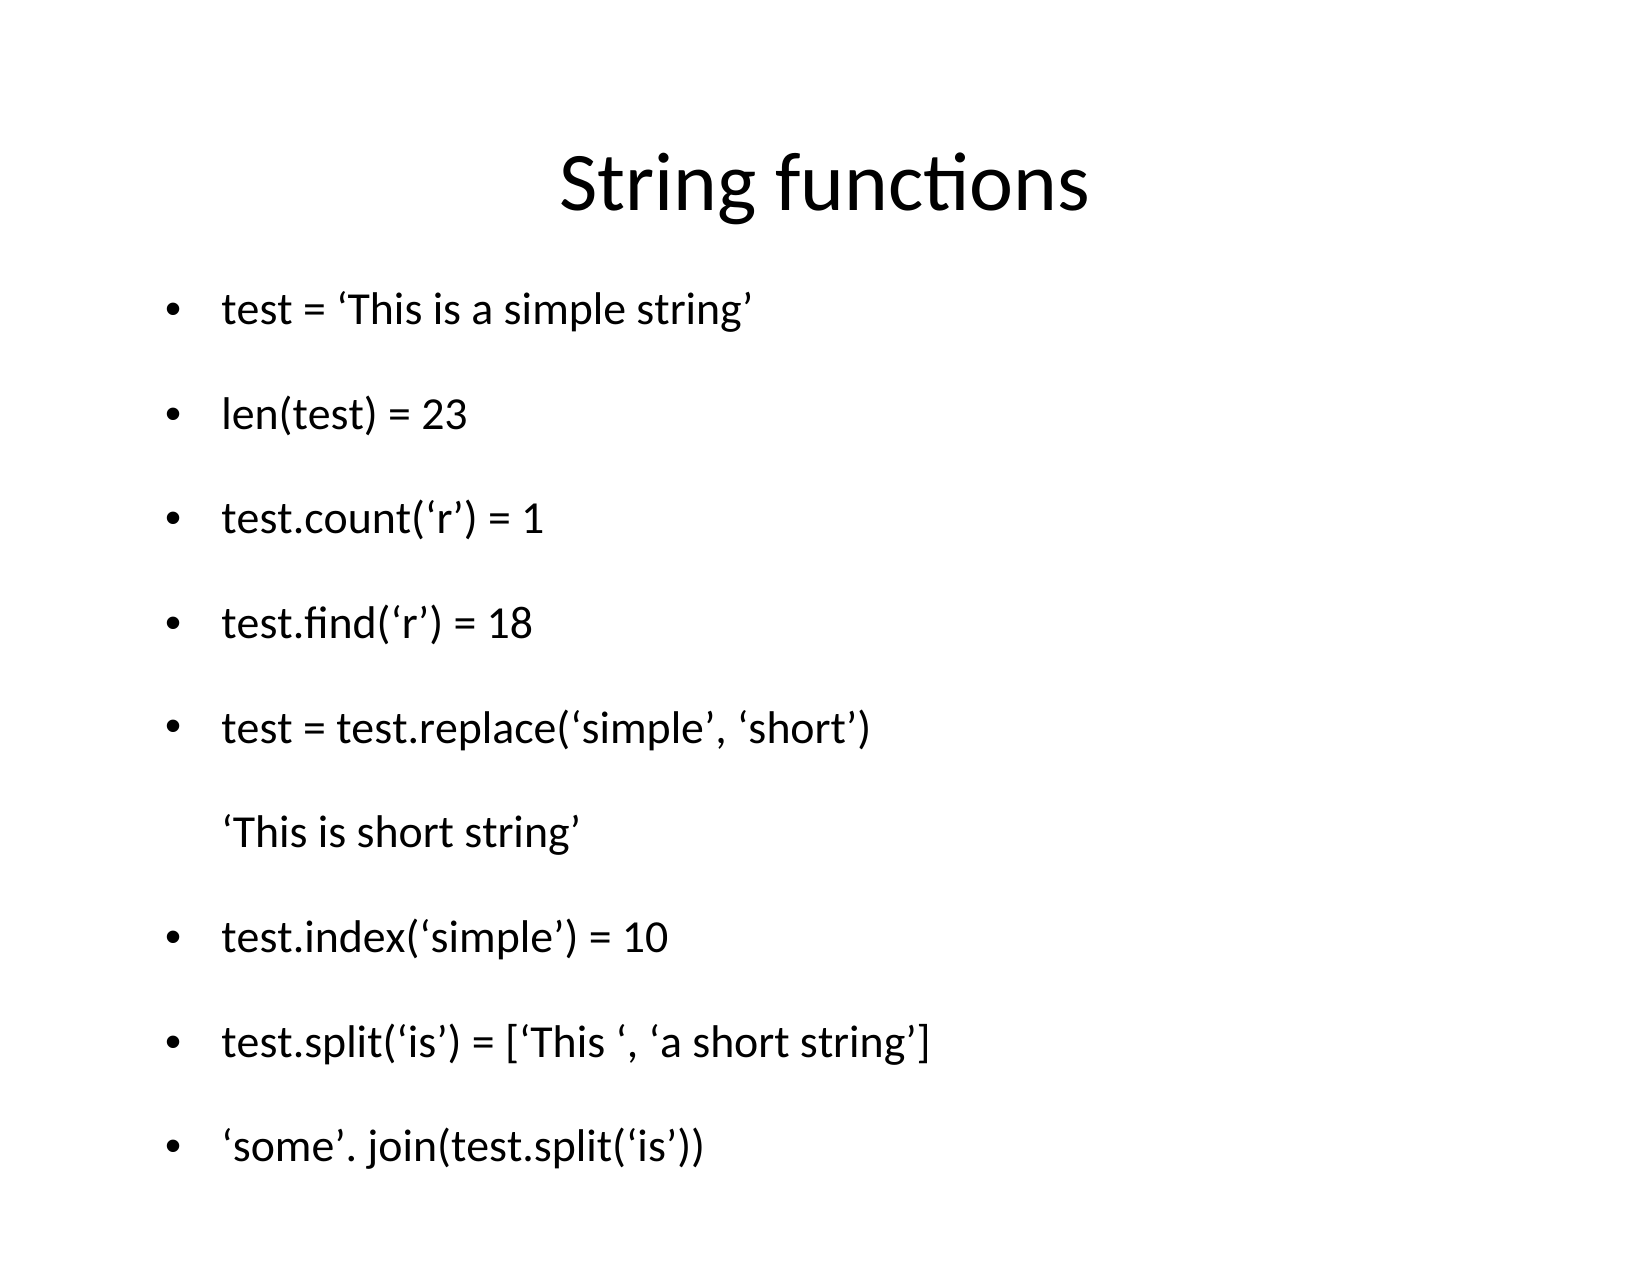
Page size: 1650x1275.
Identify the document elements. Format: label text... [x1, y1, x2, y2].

table_cell • [75, 681, 221, 890]
table_cell • [75, 995, 221, 1099]
table_cell • [75, 262, 221, 367]
table_cell • [75, 471, 221, 576]
table_cell test = test.replace(‘simple’, ‘short’) ‘This is short string’ [221, 681, 1575, 890]
table_cell • [75, 367, 221, 471]
table_cell test = ‘This is a simple string’ [221, 262, 1575, 367]
table_cell ‘some’. join(test.split(‘is’)) [221, 1100, 1575, 1204]
table_cell len(test) = 23 [221, 367, 1575, 471]
table_cell test.index(‘simple’) = 10 [221, 890, 1575, 995]
table_cell • [75, 576, 221, 681]
table_cell test.split(‘is’) = [‘This ‘, ‘a short string’] [221, 995, 1575, 1099]
table_cell test.find(‘r’) = 18 [221, 576, 1575, 681]
table_header String functions [221, 112, 1575, 262]
table_cell test.count(‘r’) = 1 [221, 471, 1575, 576]
table_cell • [75, 890, 221, 995]
table_header [75, 112, 221, 262]
table_cell • [75, 1100, 221, 1204]
